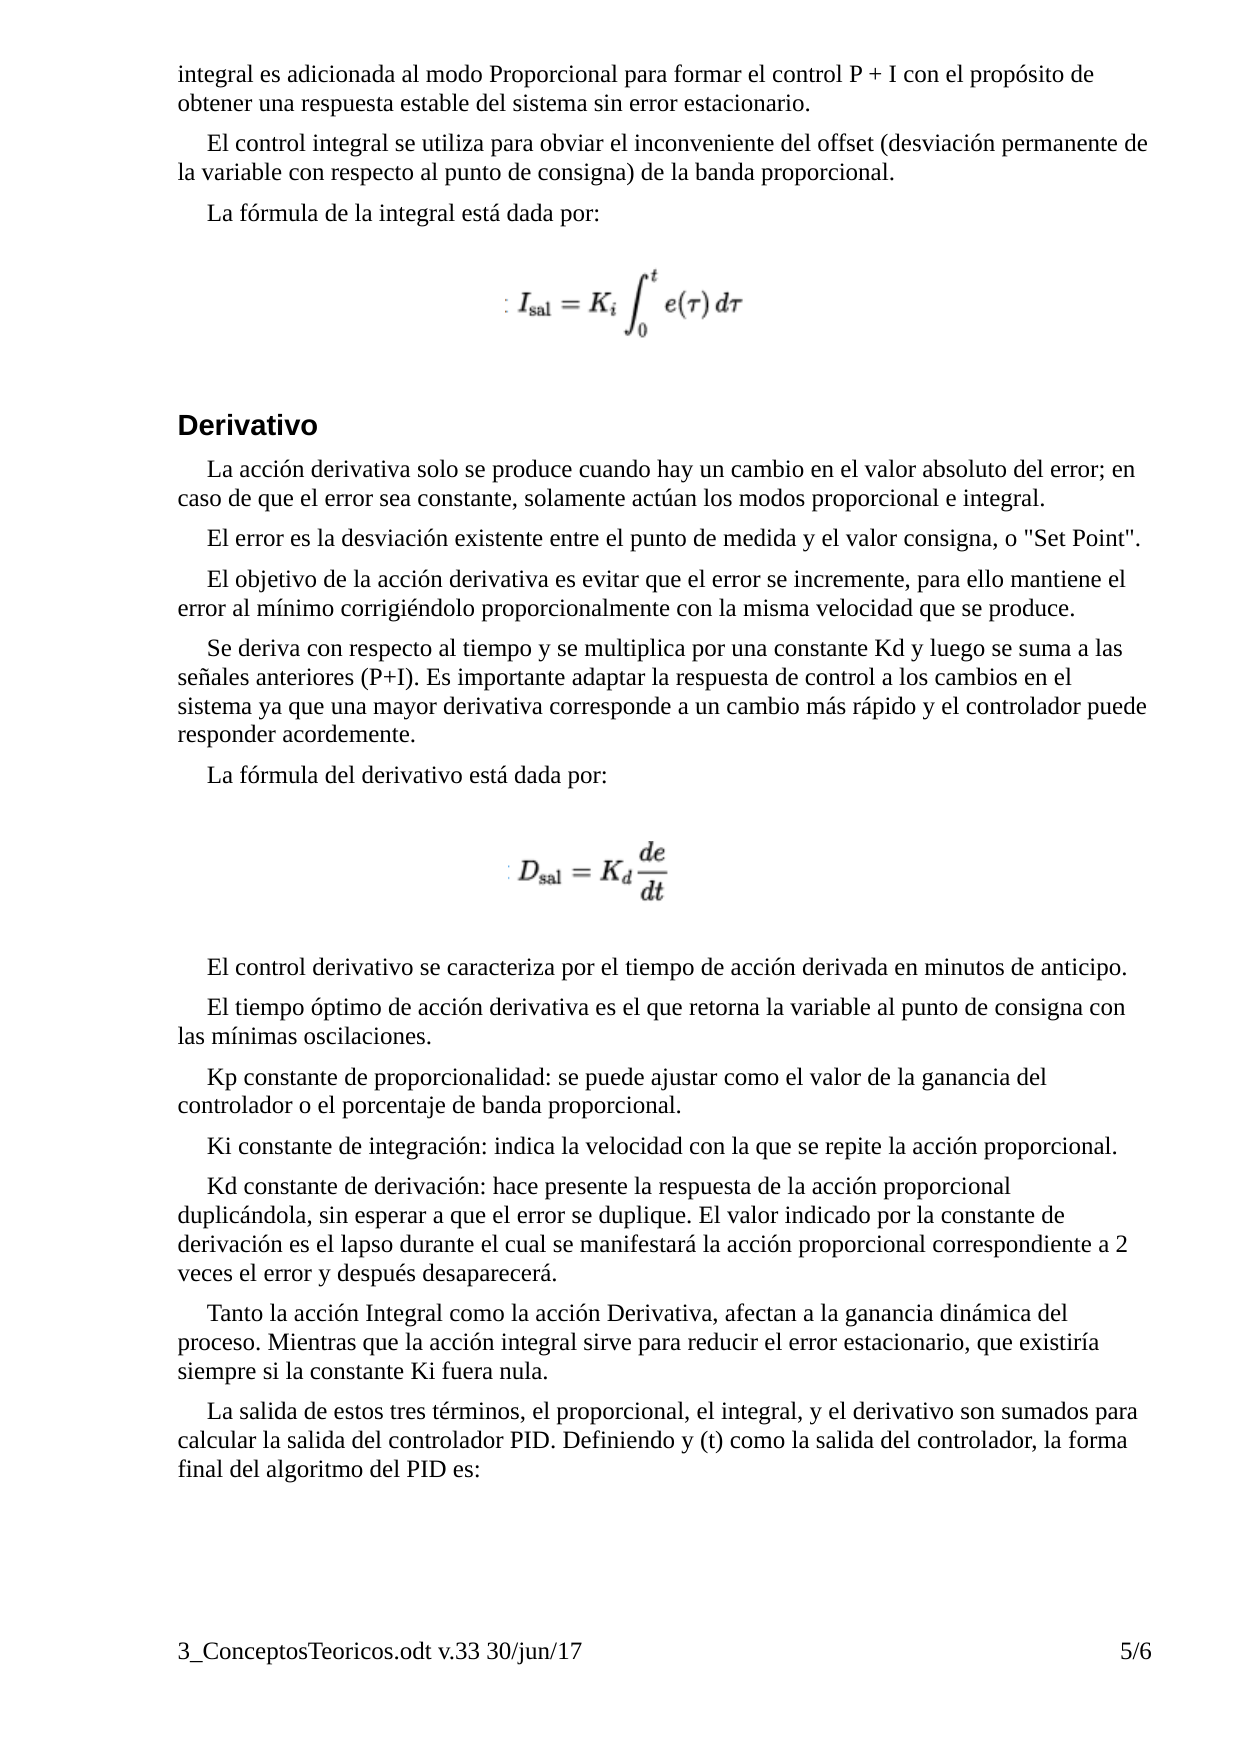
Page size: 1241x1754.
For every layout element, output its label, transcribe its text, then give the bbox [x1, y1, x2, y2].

text La salida de estos tres términos, el proporcional, el integral, y el derivativo son sumados para calcular la salida del controlador PID. Definiendo y (t) como la salida del controlador, la forma final del algoritmo del PID es: [177, 1396, 1152, 1482]
text La acción derivativa solo se produce cuando hay un cambio en el valor absoluto del error; en caso de que el error sea constante, solamente actúan los modos proporcional e integral. [177, 454, 1152, 512]
text Ki constante de integración: indica la velocidad con la que se repite la acción proporcional. [177, 1131, 1152, 1160]
text Kd constante de derivación: hace presente la respuesta de la acción proporcional duplicándola, sin esperar a que el error se duplique. El valor indicado por la constante de derivación es el lapso durante el cual se manifestará la acción proporcional correspondiente a 2 veces el error y después desaparecerá. [177, 1171, 1152, 1286]
text Se deriva con respecto al tiempo y se multiplica por una constante Kd y luego se suma a las señales anteriores (P+I). Es importante adaptar la respuesta de control a los cambios en el sistema ya que una mayor derivativa corresponde a un cambio más rápido y el controlador puede responder acordemente. [177, 633, 1152, 748]
text Kp constante de proporcionalidad: se puede ajustar como el valor de la ganancia del controlador o el porcentaje de banda proporcional. [177, 1062, 1152, 1119]
text El control integral se utiliza para obviar el inconveniente del offset (desviación permanente de la variable con respecto al punto de consigna) de la banda proporcional. [177, 128, 1152, 186]
text El objetivo de la acción derivativa es evitar que el error se incremente, para ello mantiene el error al mínimo corrigiéndolo proporcionalmente con la misma velocidad que se produce. [177, 564, 1152, 622]
text El control derivativo se caracteriza por el tiempo de acción derivada en minutos de anticipo. [177, 952, 1152, 981]
text El error es la desviación existente entre el punto de medida y el valor consigna, o "Set Point". [177, 523, 1152, 552]
text La fórmula de la integral está dada por: [177, 198, 1152, 226]
text El tiempo óptimo de acción derivativa es el que retorna la variable al punto de consigna con las mínimas oscilaciones. [177, 992, 1152, 1050]
text La fórmula del derivativo está dada por: [177, 760, 1152, 789]
subtitle Derivativo [177, 408, 1152, 442]
text Tanto la acción Integral como la acción Derivativa, afectan a la ganancia dinámica del proceso. Mientras que la acción integral sirve para reducir el error estacionario, que existiría siempre si la constante Ki fuera nula. [177, 1298, 1152, 1384]
text integral es adicionada al modo Proporcional para formar el control P + I con el propósito de obtener una respuesta estable del sistema sin error estacionario. [177, 59, 1152, 117]
